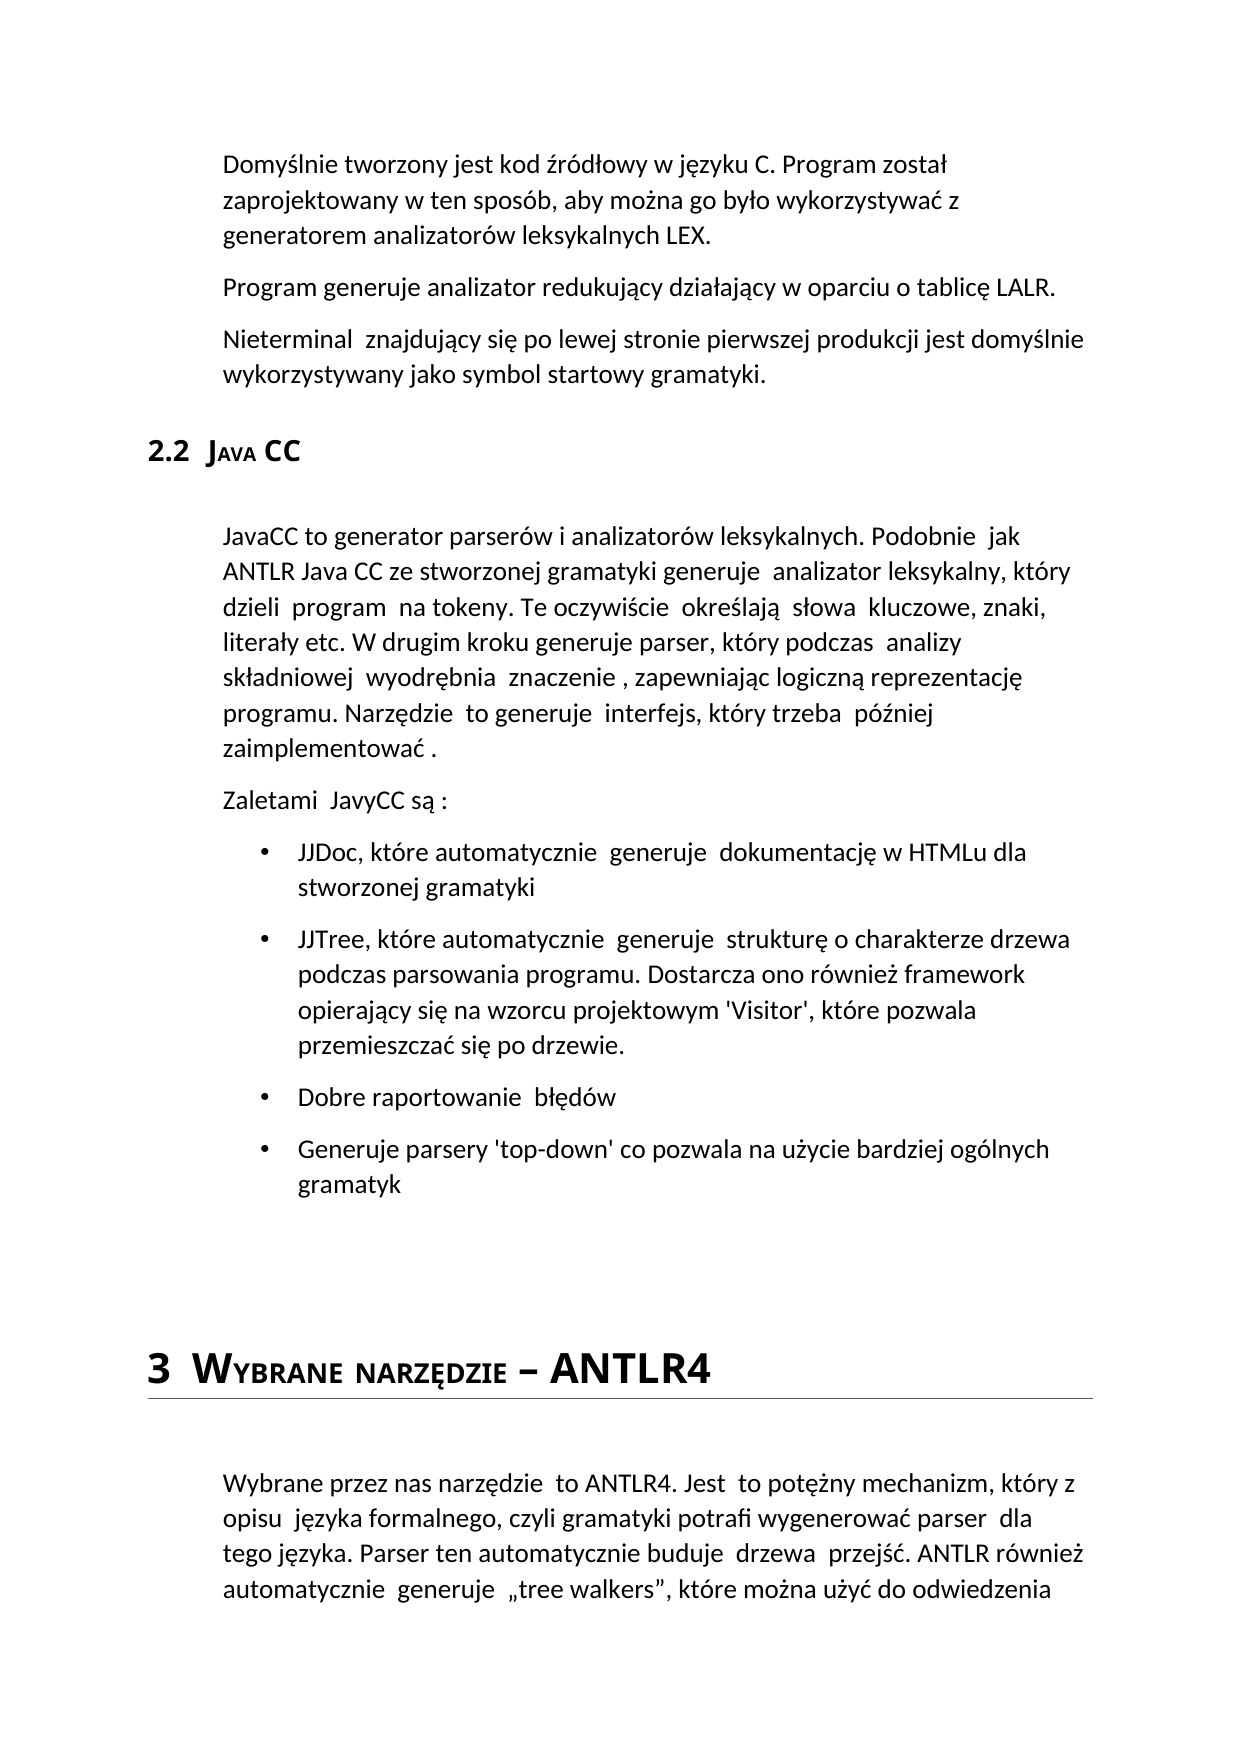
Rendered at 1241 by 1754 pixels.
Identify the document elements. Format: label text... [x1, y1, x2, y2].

list JJTree, które automatycznie generuje strukturę o charakterze drzewa podczas parsowania programu. Dostarcza ono również framework opierający się na wzorcu projektowym 'Visitor', które pozwala przemieszczać się po drzewie. [260, 922, 1093, 1061]
list JJDoc, które automatycznie generuje dokumentację w HTMLu dla stworzonej gramatyki [260, 835, 1093, 903]
list Dobre raportowanie błędów [260, 1080, 1093, 1113]
subtitle Wybrane narzędzie – ANTLR4 [148, 1339, 1093, 1398]
list Domyślnie tworzony jest kod źródłowy w języku C. Program został zaprojektowany w ten sposób, aby można go było wykorzystywać z generatorem analizatorów leksykalnych LEX. [223, 148, 1093, 251]
list Wybrane przez nas narzędzie to ANTLR4. Jest to potężny mechanizm, który z opisu języka formalnego, czyli gramatyki potrafi wygenerować parser dla tego języka. Parser ten automatycznie buduje drzewa przejść. ANTLR również automatycznie generuje „tree walkers”, które można użyć do odwiedzenia [223, 1466, 1093, 1605]
subtitle Java CC [148, 430, 1093, 470]
list Zaletami JavyCC są : [223, 783, 1093, 816]
list JavaCC to generator parserów i analizatorów leksykalnych. Podobnie jak ANTLR Java CC ze stworzonej gramatyki generuje analizator leksykalny, który dzieli program na tokeny. Te oczywiście określają słowa kluczowe, znaki, literały etc. W drugim kroku generuje parser, który podczas analizy składniowej wyodrębnia znaczenie , zapewniając logiczną reprezentację programu. Narzędzie to generuje interfejs, który trzeba później zaimplementować . [223, 519, 1093, 764]
list Generuje parsery 'top-down' co pozwala na użycie bardziej ogólnych gramatyk [260, 1132, 1093, 1201]
list Program generuje analizator redukujący działający w oparciu o tablicę LALR. [223, 270, 1093, 303]
list Nieterminal znajdujący się po lewej stronie pierwszej produkcji jest domyślnie wykorzystywany jako symbol startowy gramatyki. [223, 322, 1093, 391]
